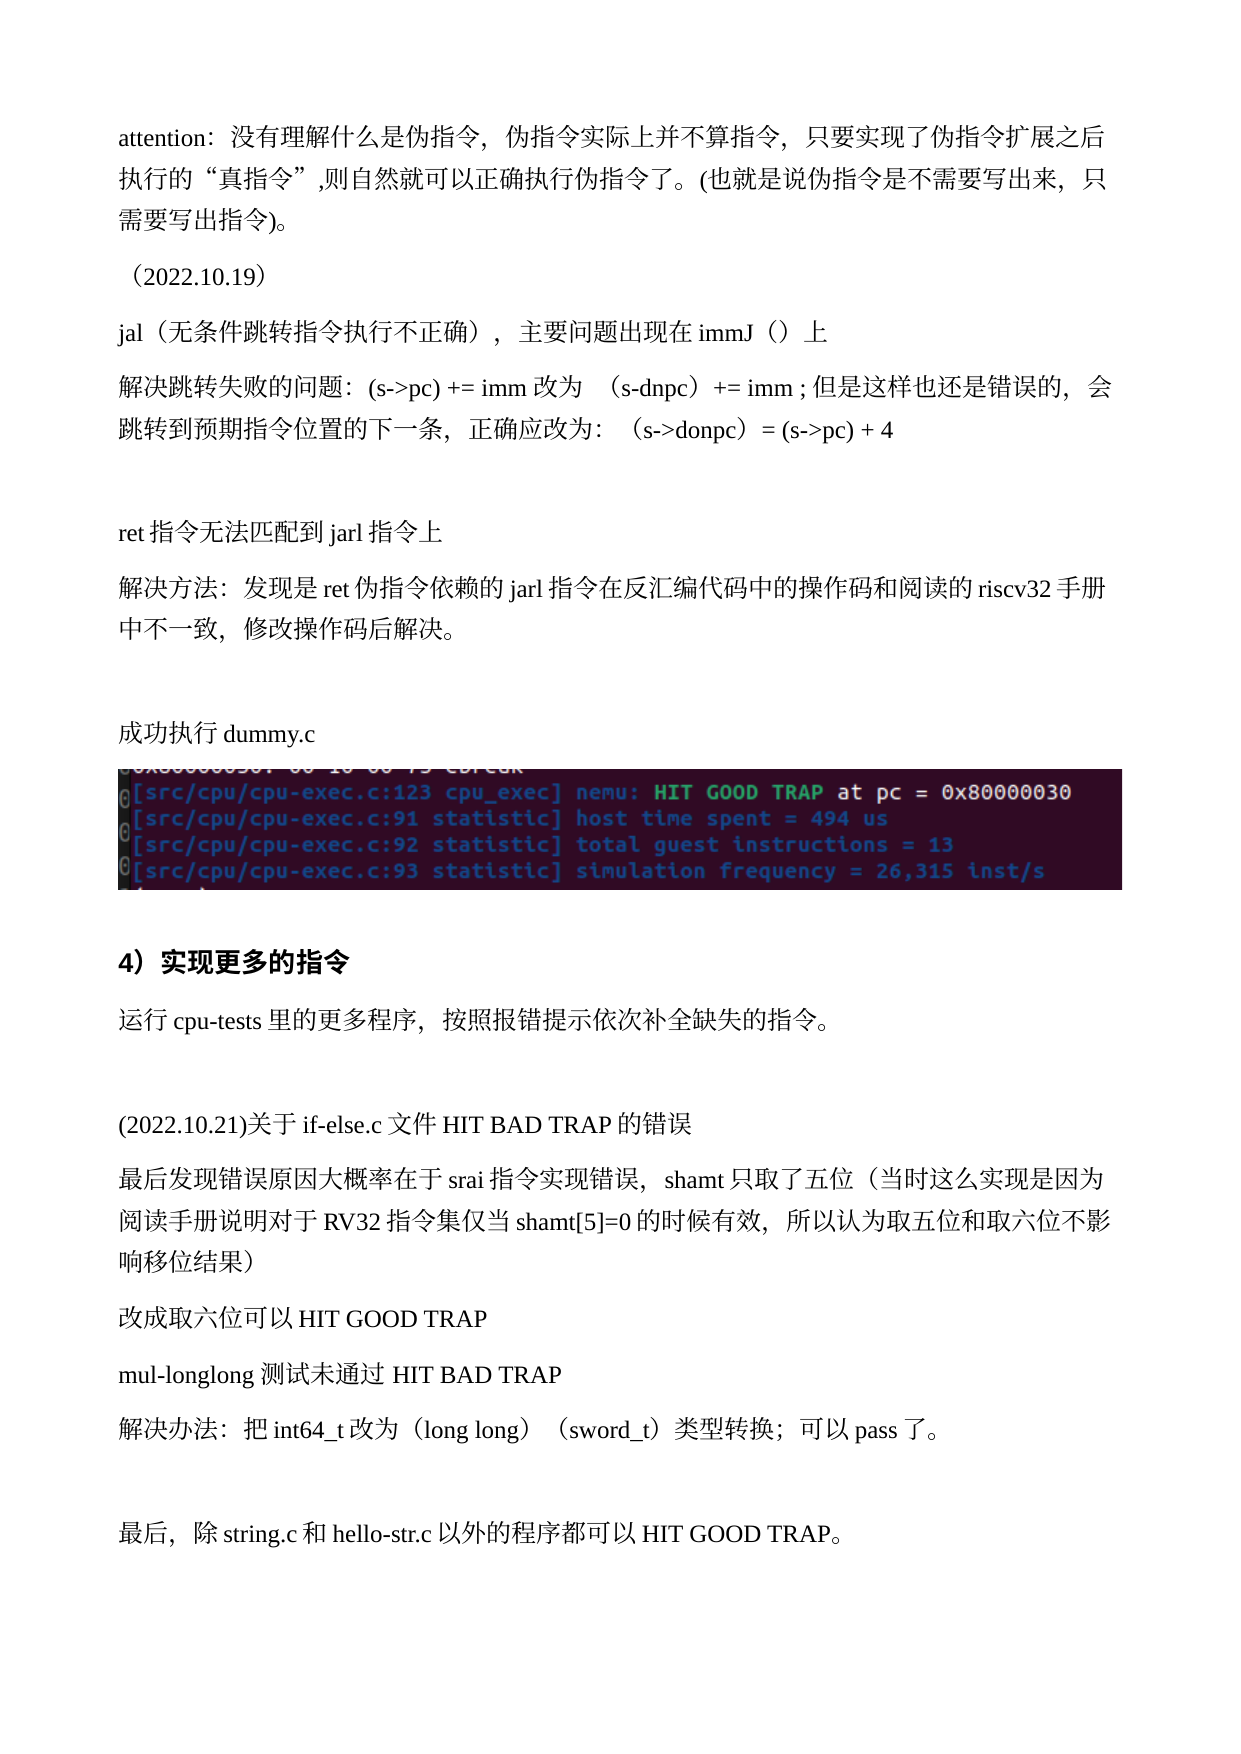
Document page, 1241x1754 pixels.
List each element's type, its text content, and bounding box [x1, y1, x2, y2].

text 最后，除string.c和hello-str.c以外的程序都可以HIT GOOD TRAP。 [118, 1514, 1122, 1549]
text 4）实现更多的指令 [118, 941, 1122, 981]
text 解决方法：发现是ret伪指令依赖的jarl指令在反汇编代码中的操作码和阅读的riscv32手册中不一致，修改操作码后解决。 [118, 569, 1122, 646]
text 运行cpu-tests里的更多程序，按照报错提示依次补全缺失的指令。 [118, 1001, 1122, 1037]
text jal（无条件跳转指令执行不正确），主要问题出现在immJ（）上 [118, 312, 1122, 348]
text 最后发现错误原因大概率在于srai指令实现错误，shamt只取了五位（当时这么实现是因为阅读手册说明对于RV32指令集仅当shamt[5]=0的时候有效，所以认为取五位和取六位不影响移位结果） [118, 1160, 1122, 1279]
text 改成取六位可以HIT GOOD TRAP [118, 1298, 1122, 1334]
text （2022.10.19） [118, 256, 1122, 292]
text mul-longlong 测试未通过 HIT BAD TRAP [118, 1354, 1122, 1390]
text 解决办法：把int64_t改为（long long）（sword_t）类型转换；可以pass了。 [118, 1410, 1122, 1446]
text (2022.10.21)关于if-else.c文件HIT BAD TRAP的错误 [118, 1104, 1122, 1140]
text 成功执行dummy.c [118, 713, 1122, 749]
picture [118, 769, 1123, 890]
text attention：没有理解什么是伪指令，伪指令实际上并不算指令，只要实现了伪指令扩展之后执行的“真指令”,则自然就可以正确执行伪指令了。(也就是说伪指令是不需要写出来，只需要写出指令)。 [118, 118, 1122, 237]
text ret指令无法匹配到jarl指令上 [118, 513, 1122, 549]
text 解决跳转失败的问题：(s->pc) += imm 改为 （s-dnpc）+= imm ; 但是这样也还是错误的，会跳转到预期指令位置的下一条，正确应改为：（s->donpc）= (s->pc) + 4 [118, 368, 1122, 445]
